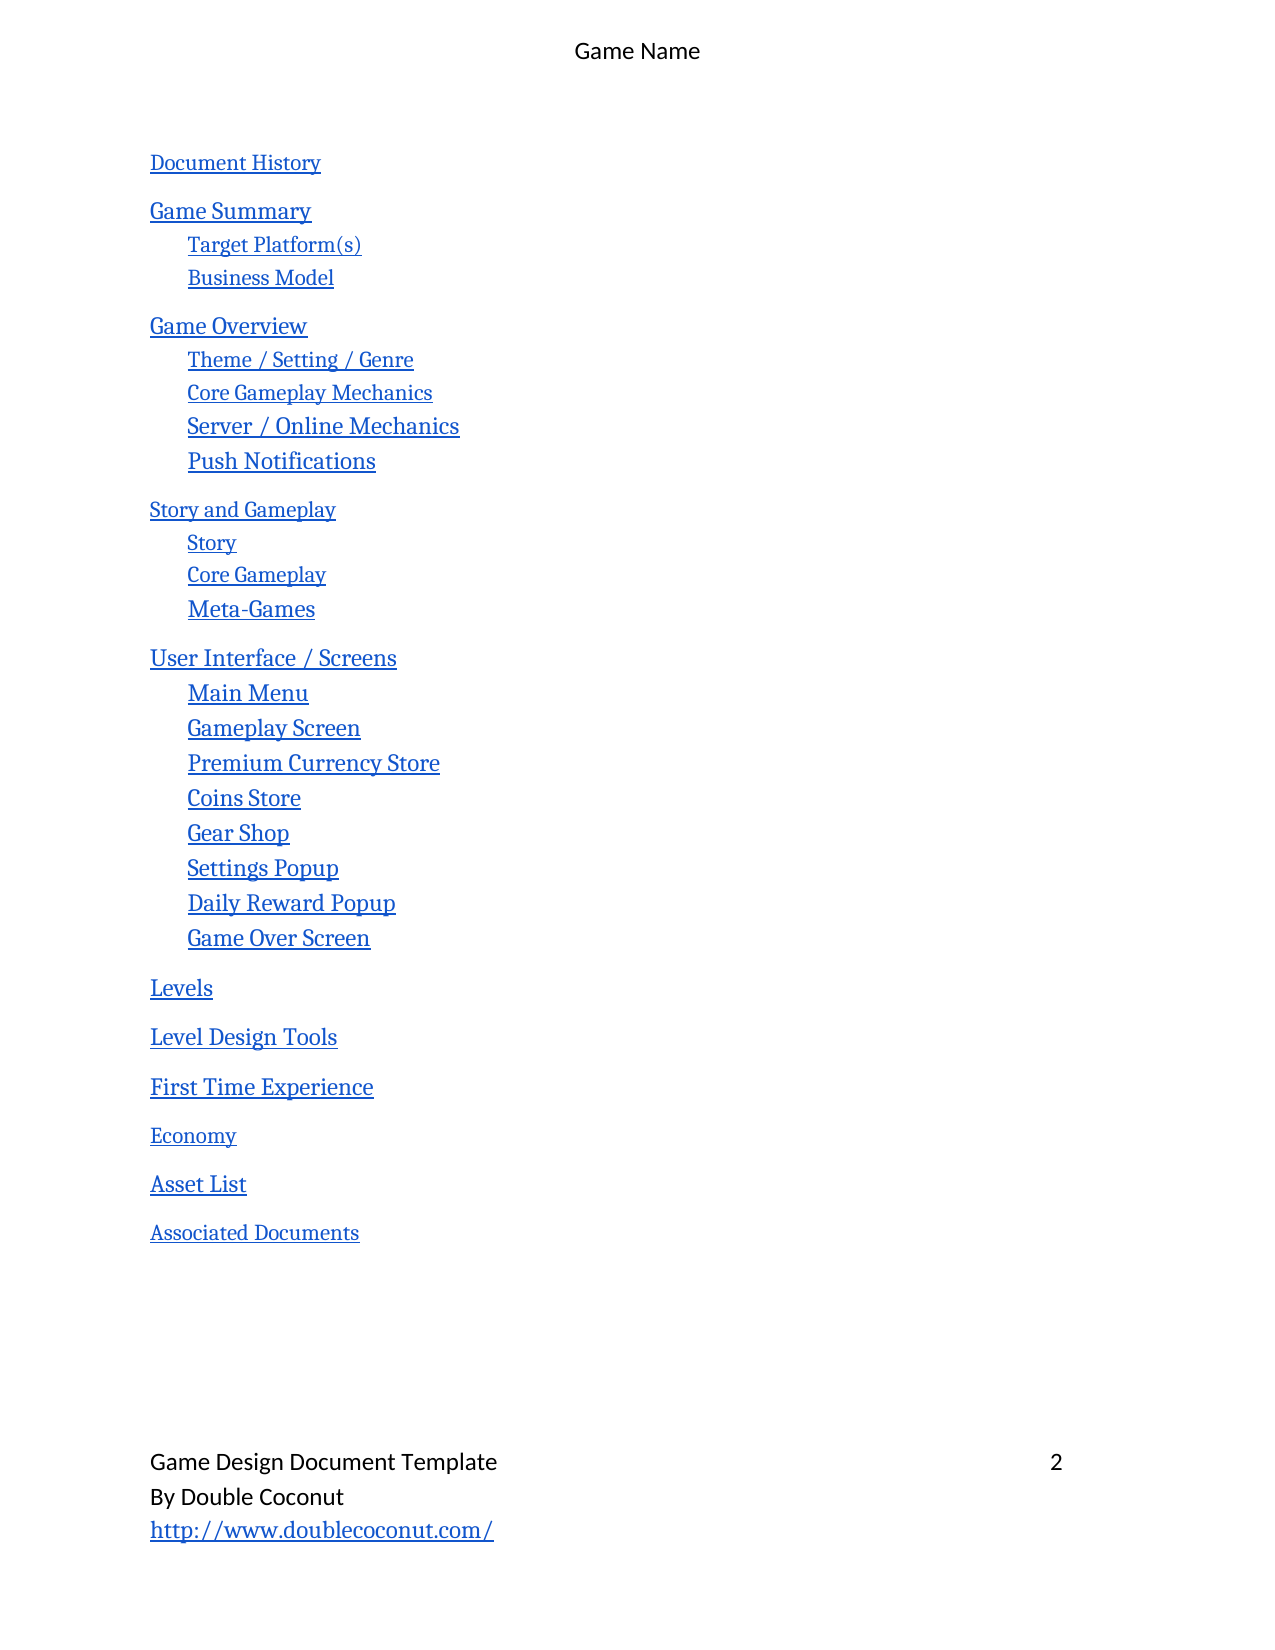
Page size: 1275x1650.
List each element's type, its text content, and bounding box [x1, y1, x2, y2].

text Coins Store [187, 784, 1125, 813]
text Core Gameplay [187, 562, 1125, 588]
text User Interface / Screens [150, 644, 1125, 673]
text Story [187, 529, 1125, 556]
text Server / Online Mechanics [187, 412, 1125, 441]
text Game Summary [150, 197, 1125, 226]
text Daily Reward Popup [187, 889, 1125, 918]
text First Time Experience [150, 1073, 1125, 1102]
text Story and Gameplay [150, 497, 1125, 523]
text Meta-Games [187, 594, 1125, 623]
text Game Overview [150, 312, 1125, 341]
text Target Platform(s) [187, 232, 1125, 258]
text Economy [150, 1122, 1125, 1149]
text Gameplay Screen [187, 714, 1125, 743]
text Associated Documents [150, 1219, 1125, 1246]
text Document History [150, 150, 1125, 176]
text Level Design Tools [150, 1023, 1125, 1052]
text Levels [150, 974, 1125, 1002]
text Game Over Screen [187, 924, 1125, 953]
text Core Gameplay Mechanics [187, 379, 1125, 406]
text Business Model [187, 265, 1125, 291]
text Theme / Setting / Genre [187, 347, 1125, 373]
text Gear Shop [187, 819, 1125, 848]
text Settings Popup [187, 854, 1125, 883]
text Premium Currency Store [187, 749, 1125, 778]
text Asset List [150, 1170, 1125, 1198]
text Push Notifications [187, 447, 1125, 476]
text Main Menu [187, 679, 1125, 708]
